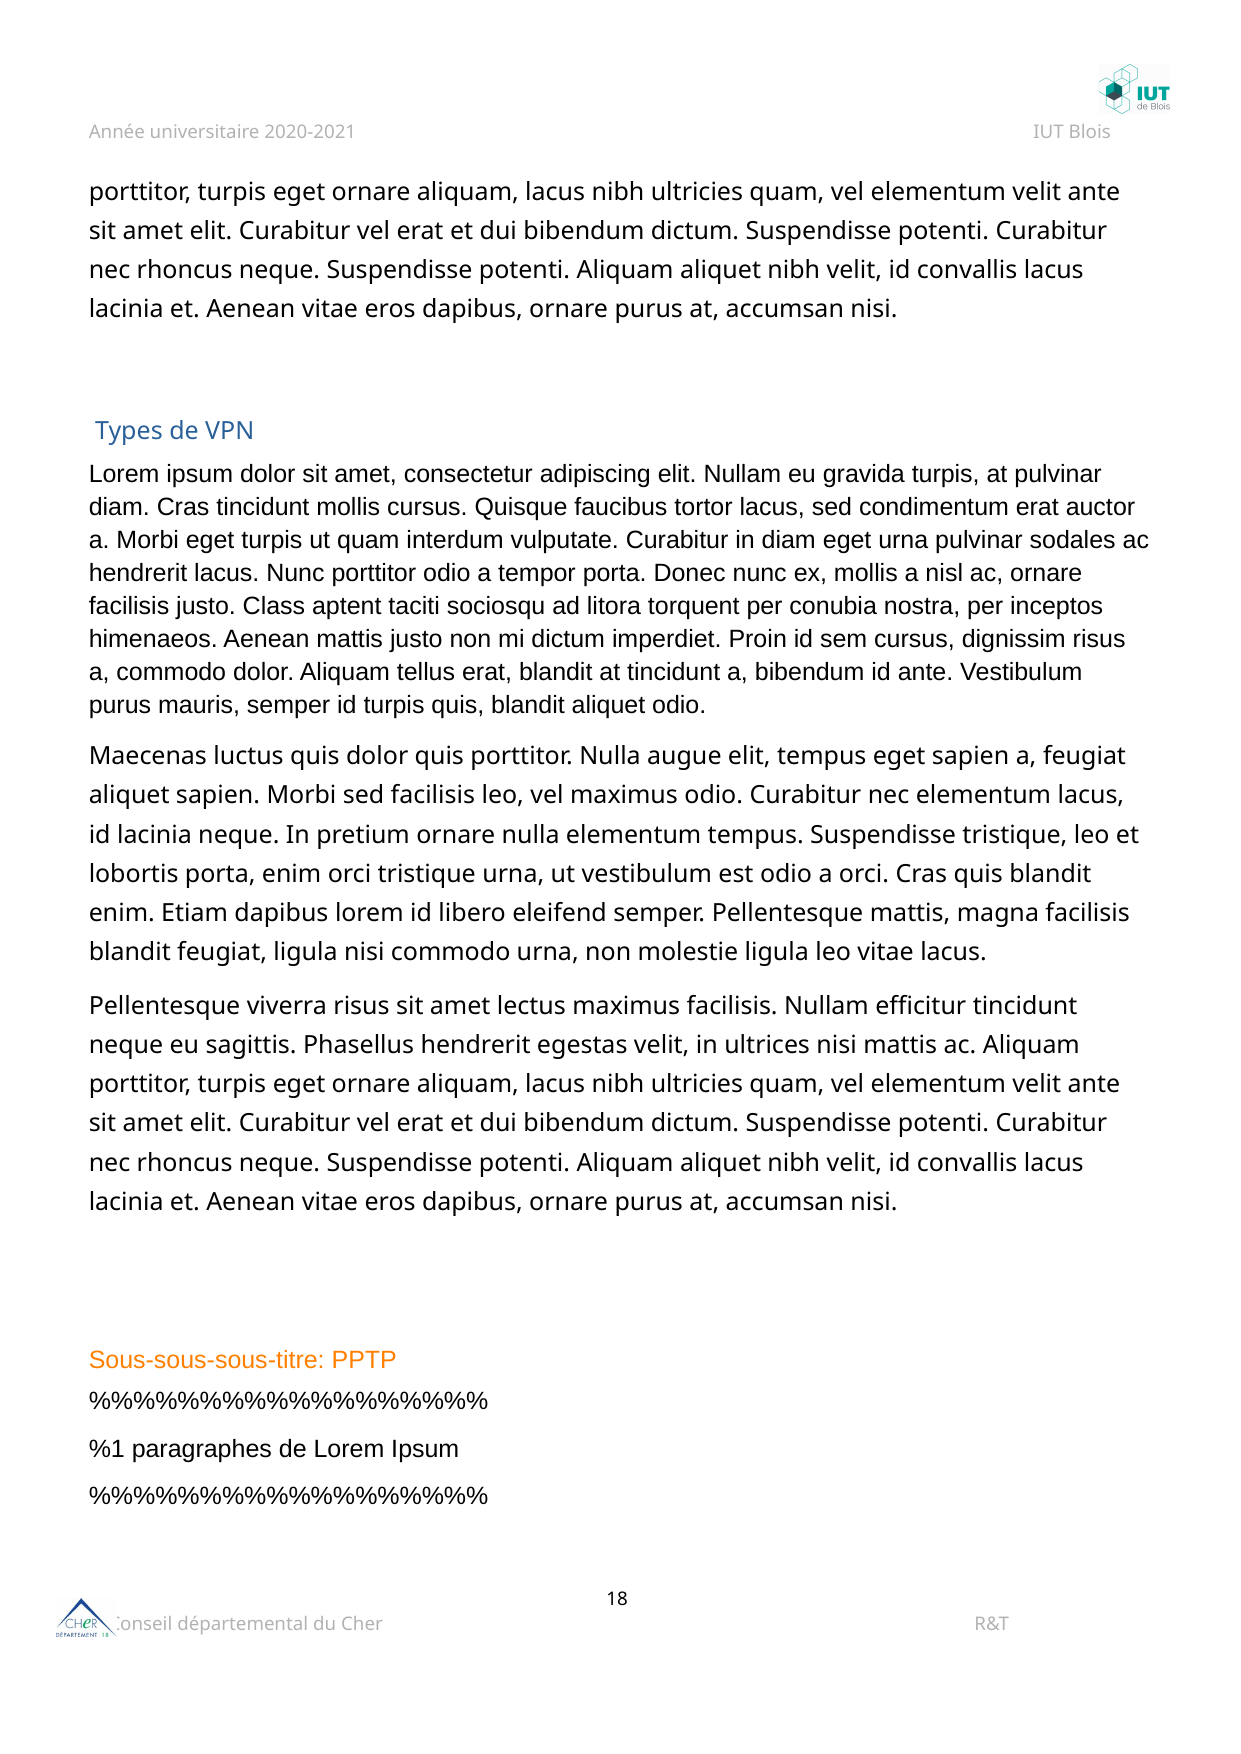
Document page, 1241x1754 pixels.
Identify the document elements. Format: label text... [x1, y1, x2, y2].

text Maecenas luctus quis dolor quis porttitor. Nulla augue elit, tempus eget sapien a, feugiat aliquet sapien. Morbi sed facilisis leo, vel maximus odio. Curabitur nec elementum lacus, id lacinia neque. In pretium ornare nulla elementum tempus. Suspendisse tristique, leo et lobortis porta, enim orci tristique urna, ut vestibulum est odio a orci. Cras quis blandit enim. Etiam dapibus lorem id libero eleifend semper. Pellentesque mattis, magna facilisis blandit feugiat, ligula nisi commodo urna, non molestie ligula leo vitae lacus. [88, 738, 1151, 968]
text %%%%%%%%%%%%%%%%%% [88, 1386, 1151, 1415]
picture [1098, 64, 1170, 114]
picture [56, 1598, 117, 1637]
subtitle Types de VPN [88, 413, 1151, 447]
text Lorem ipsum dolor sit amet, consectetur adipiscing elit. Nullam eu gravida turpis, at pulvinar diam. Cras tincidunt mollis cursus. Quisque faucibus tortor lacus, sed condimentum erat auctor a. Morbi eget turpis ut quam interdum vulputate. Curabitur in diam eget urna pulvinar sodales ac hendrerit lacus. Nunc porttitor odio a tempor porta. Donec nunc ex, mollis a nisl ac, ornare facilisis justo. Class aptent taciti sociosqu ad litora torquent per conubia nostra, per inceptos himenaeos. Aenean mattis justo non mi dictum imperdiet. Proin id sem cursus, dignissim risus a, commodo dolor. Aliquam tellus erat, blandit at tincidunt a, bibendum id ante. Vestibulum purus mauris, semper id turpis quis, blandit aliquet odio. [88, 459, 1151, 719]
subtitle Sous-sous-sous-titre: PPTP [88, 1345, 1151, 1374]
text porttitor, turpis eget ornare aliquam, lacus nibh ultricies quam, vel elementum velit ante sit amet elit. Curabitur vel erat et dui bibendum dictum. Suspendisse potenti. Curabitur nec rhoncus neque. Suspendisse potenti. Aliquam aliquet nibh velit, id convallis lacus lacinia et. Aenean vitae eros dapibus, ornare purus at, accumsan nisi. [88, 173, 1151, 325]
text %1 paragraphes de Lorem Ipsum [88, 1434, 1151, 1462]
text %%%%%%%%%%%%%%%%%% [88, 1481, 1151, 1510]
text Pellentesque viverra risus sit amet lectus maximus facilisis. Nullam efficitur tincidunt neque eu sagittis. Phasellus hendrerit egestas velit, in ultrices nisi mattis ac. Aliquam porttitor, turpis eget ornare aliquam, lacus nibh ultricies quam, vel elementum velit ante sit amet elit. Curabitur vel erat et dui bibendum dictum. Suspendisse potenti. Curabitur nec rhoncus neque. Suspendisse potenti. Aliquam aliquet nibh velit, id convallis lacus lacinia et. Aenean vitae eros dapibus, ornare purus at, accumsan nisi. [88, 988, 1151, 1217]
